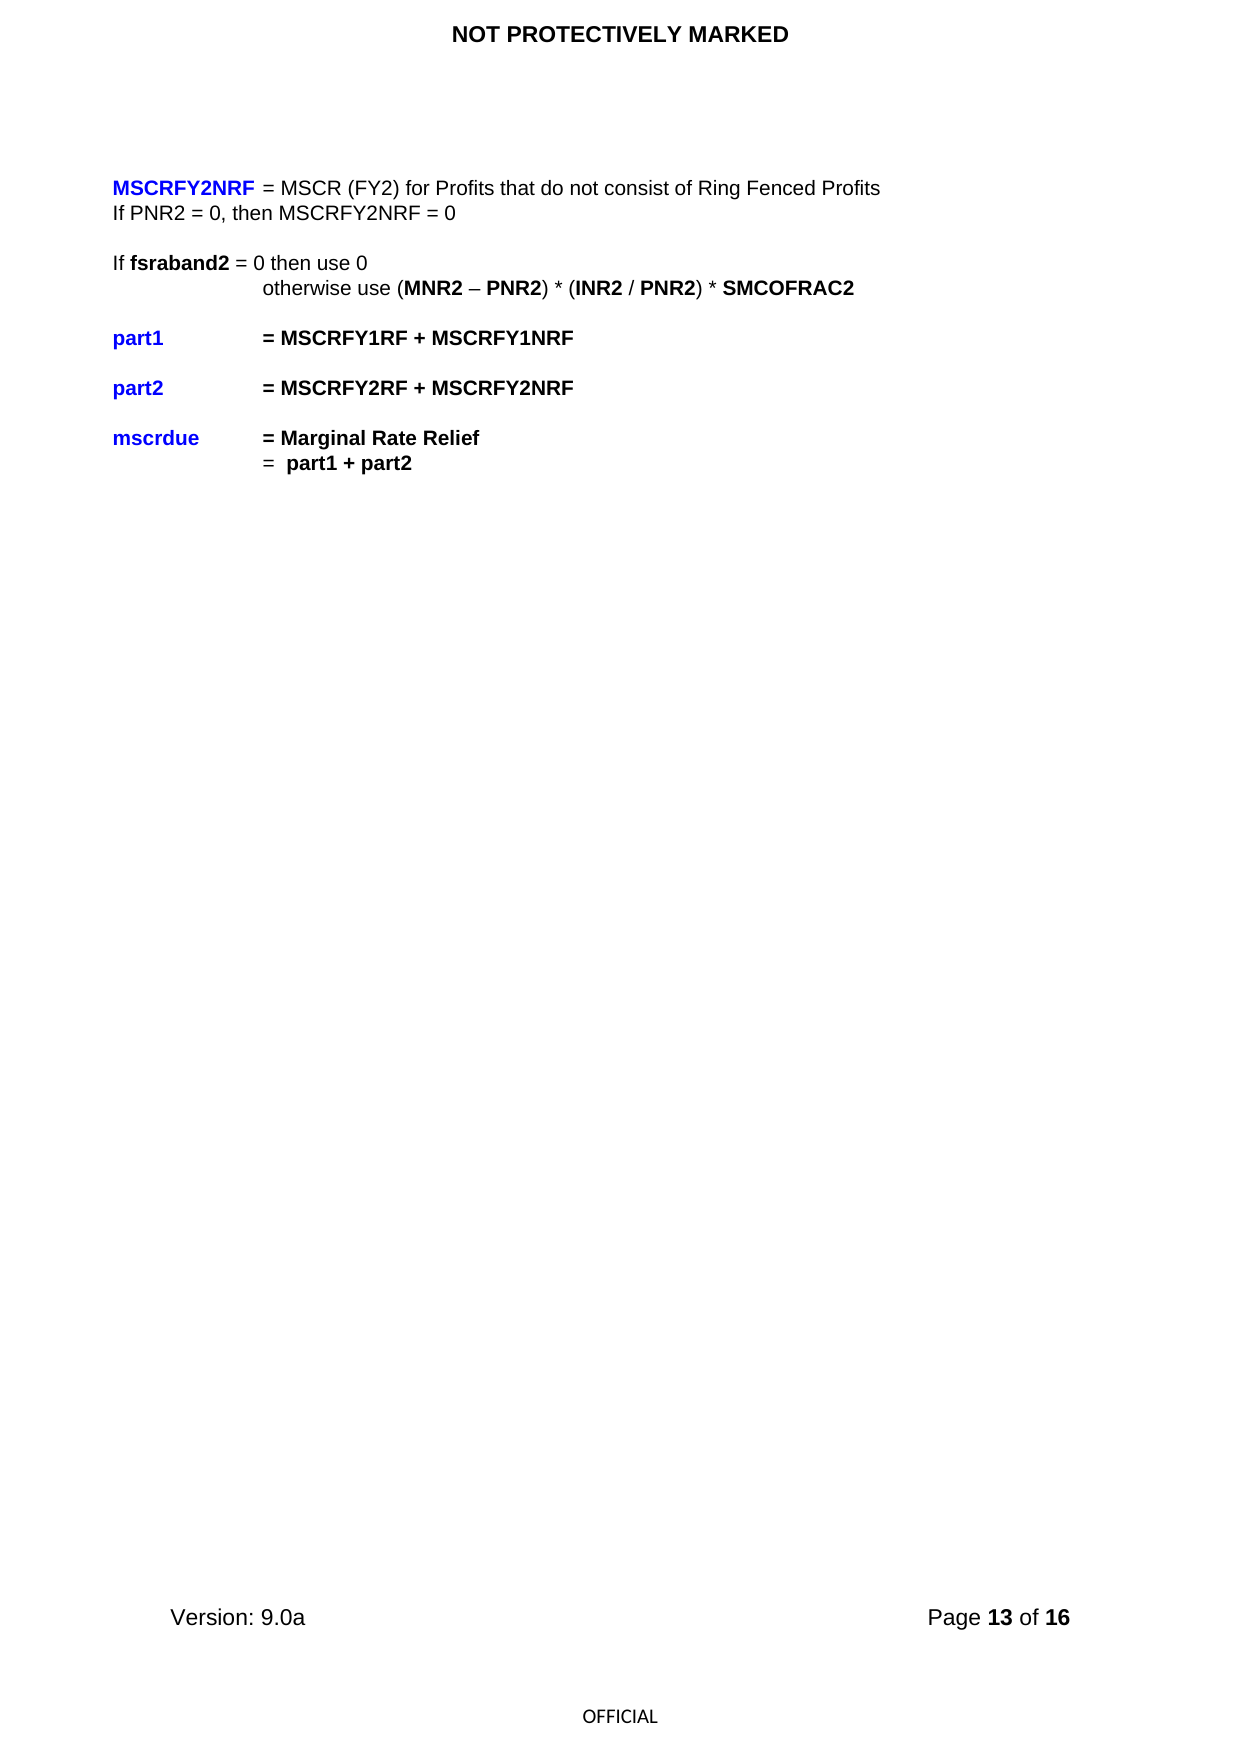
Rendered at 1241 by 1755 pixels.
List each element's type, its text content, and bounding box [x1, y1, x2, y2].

text If fsraband2 = 0 then use 0 [112, 250, 1128, 275]
text MSCRFY2NRF = MSCR (FY2) for Profits that do not consist of Ring Fenced Profits [112, 175, 1128, 200]
text part1 = MSCRFY1RF + MSCRFY1NRF [112, 325, 1128, 350]
text otherwise use (MNR2 – PNR2) * (INR2 / PNR2) * SMCOFRAC2 [112, 275, 1128, 300]
text If PNR2 = 0, then MSCRFY2NRF = 0 [112, 200, 1128, 225]
text mscrdue = Marginal Rate Relief [112, 425, 1128, 450]
text = part1 + part2 [112, 450, 1128, 475]
text part2 = MSCRFY2RF + MSCRFY2NRF [112, 375, 1128, 400]
